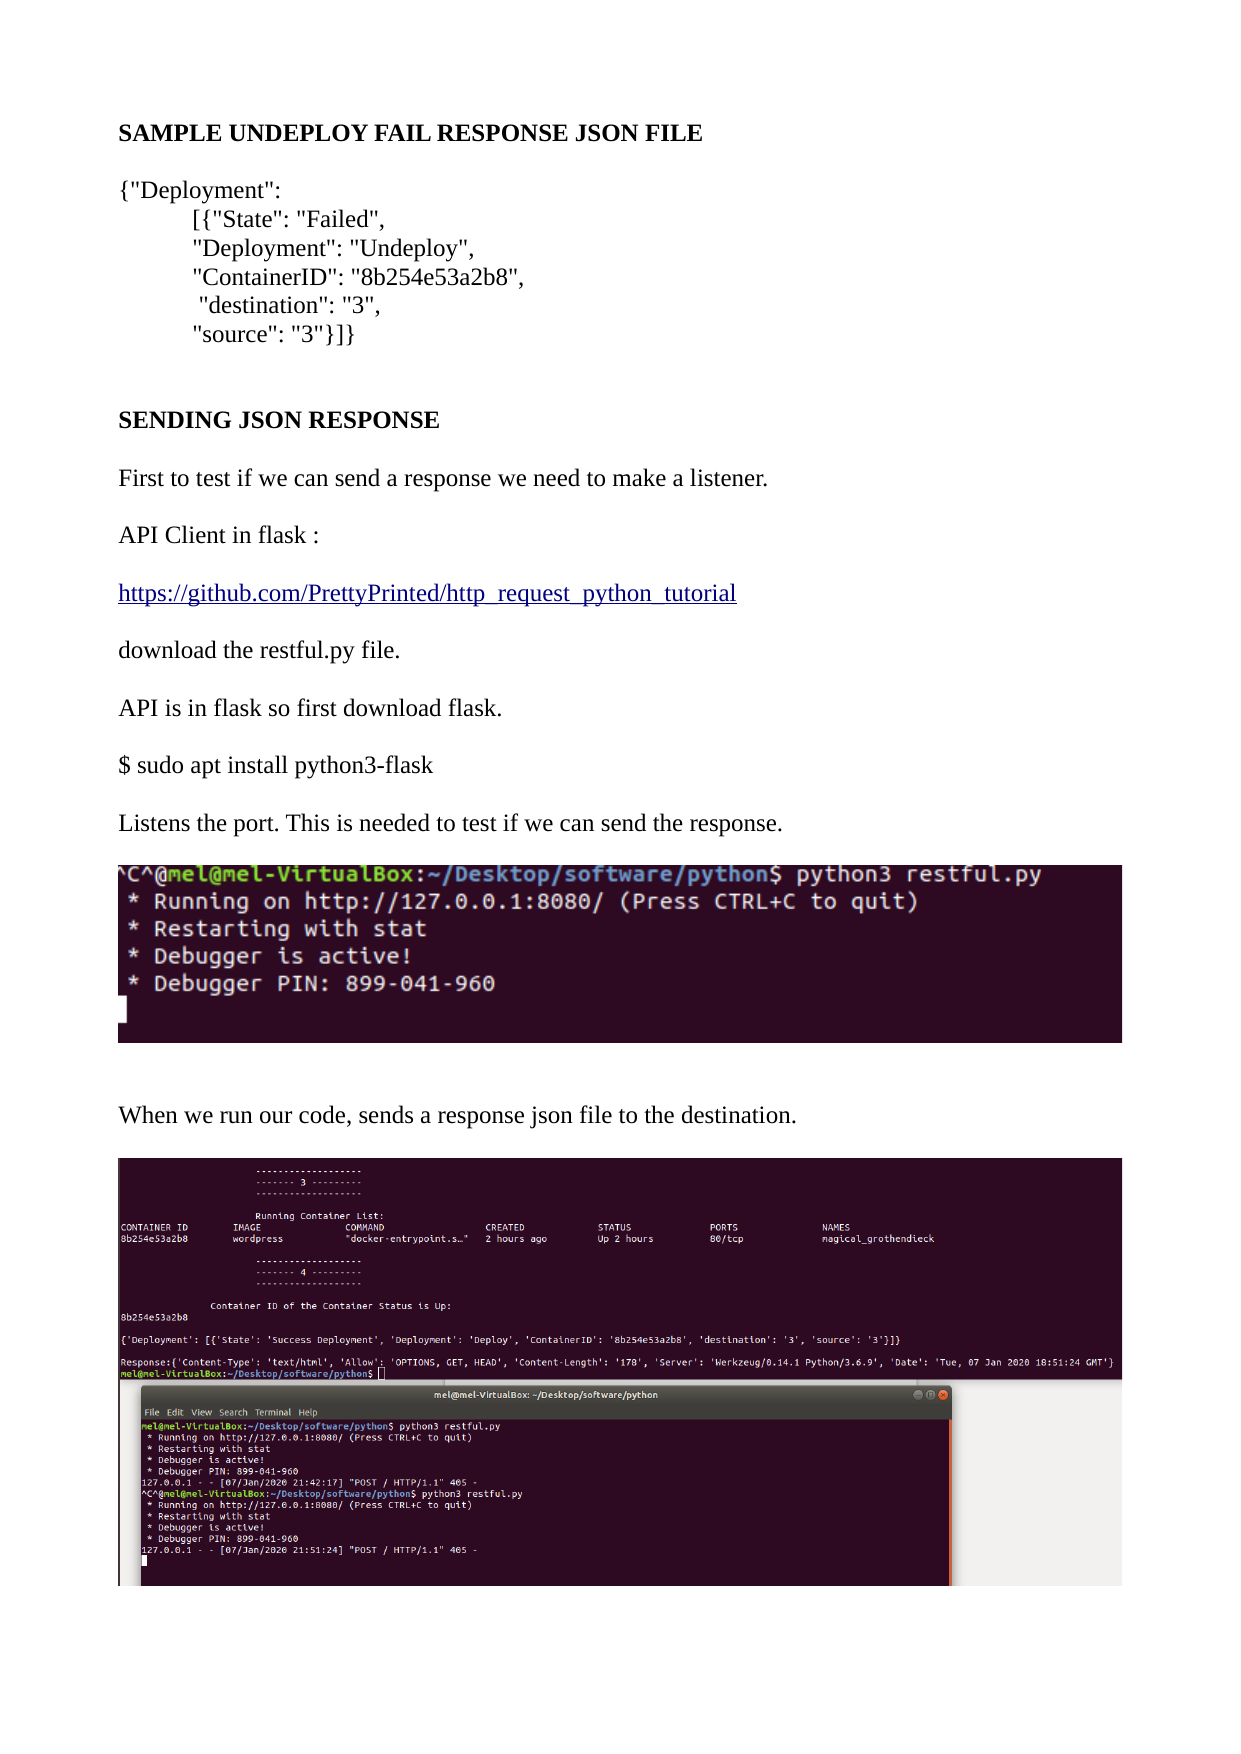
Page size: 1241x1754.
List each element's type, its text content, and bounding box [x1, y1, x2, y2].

text $ sudo apt install python3-flask [118, 751, 1122, 779]
text API Client in flask : [118, 521, 1122, 549]
text download the restful.py file. [118, 636, 1122, 664]
text "destination": "3", [118, 291, 1122, 319]
text "Deployment": "Undeploy", [118, 233, 1122, 262]
text First to test if we can send a response we need to make a listener. [118, 463, 1122, 492]
text {"Deployment": [118, 176, 1122, 204]
text https://github.com/PrettyPrinted/http_request_python_tutorial [118, 578, 1122, 607]
text Listens the port. This is needed to test if we can send the response. [118, 808, 1122, 837]
text [{"State": "Failed", [118, 204, 1122, 233]
text SAMPLE UNDEPLOY FAIL RESPONSE JSON FILE [118, 118, 1122, 147]
text "source": "3"}]} [118, 319, 1122, 348]
text API is in flask so first download flask. [118, 693, 1122, 722]
picture [118, 865, 1123, 1043]
text SENDING JSON RESPONSE [118, 406, 1122, 434]
text When we run our code, sends a response json file to the destination. [118, 1101, 1122, 1129]
text "ContainerID": "8b254e53a2b8", [118, 262, 1122, 291]
picture [118, 1158, 1123, 1586]
